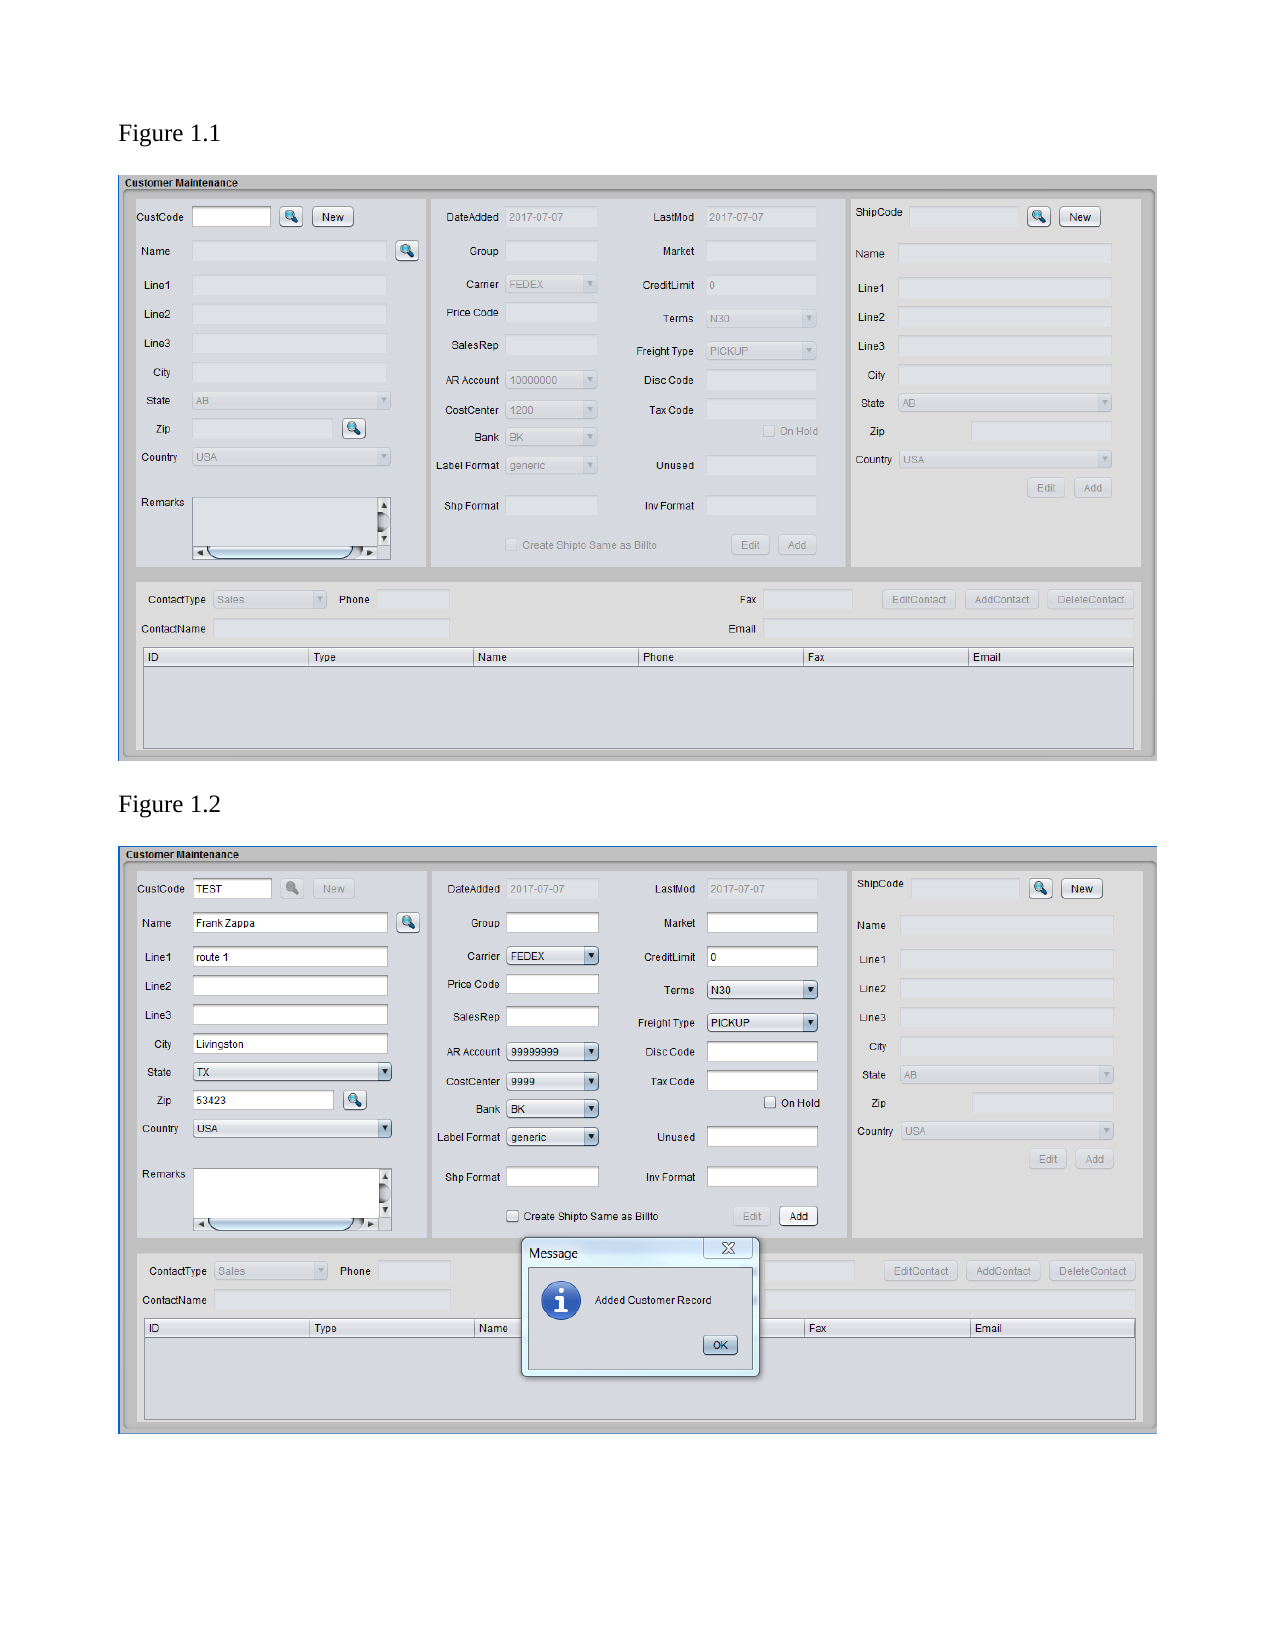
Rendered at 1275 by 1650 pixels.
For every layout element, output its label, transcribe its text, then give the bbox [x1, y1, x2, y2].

picture [118, 846, 1157, 1434]
picture [118, 175, 1157, 761]
text Figure 1.2 [118, 789, 1157, 818]
text Figure 1.1 [118, 118, 1157, 147]
